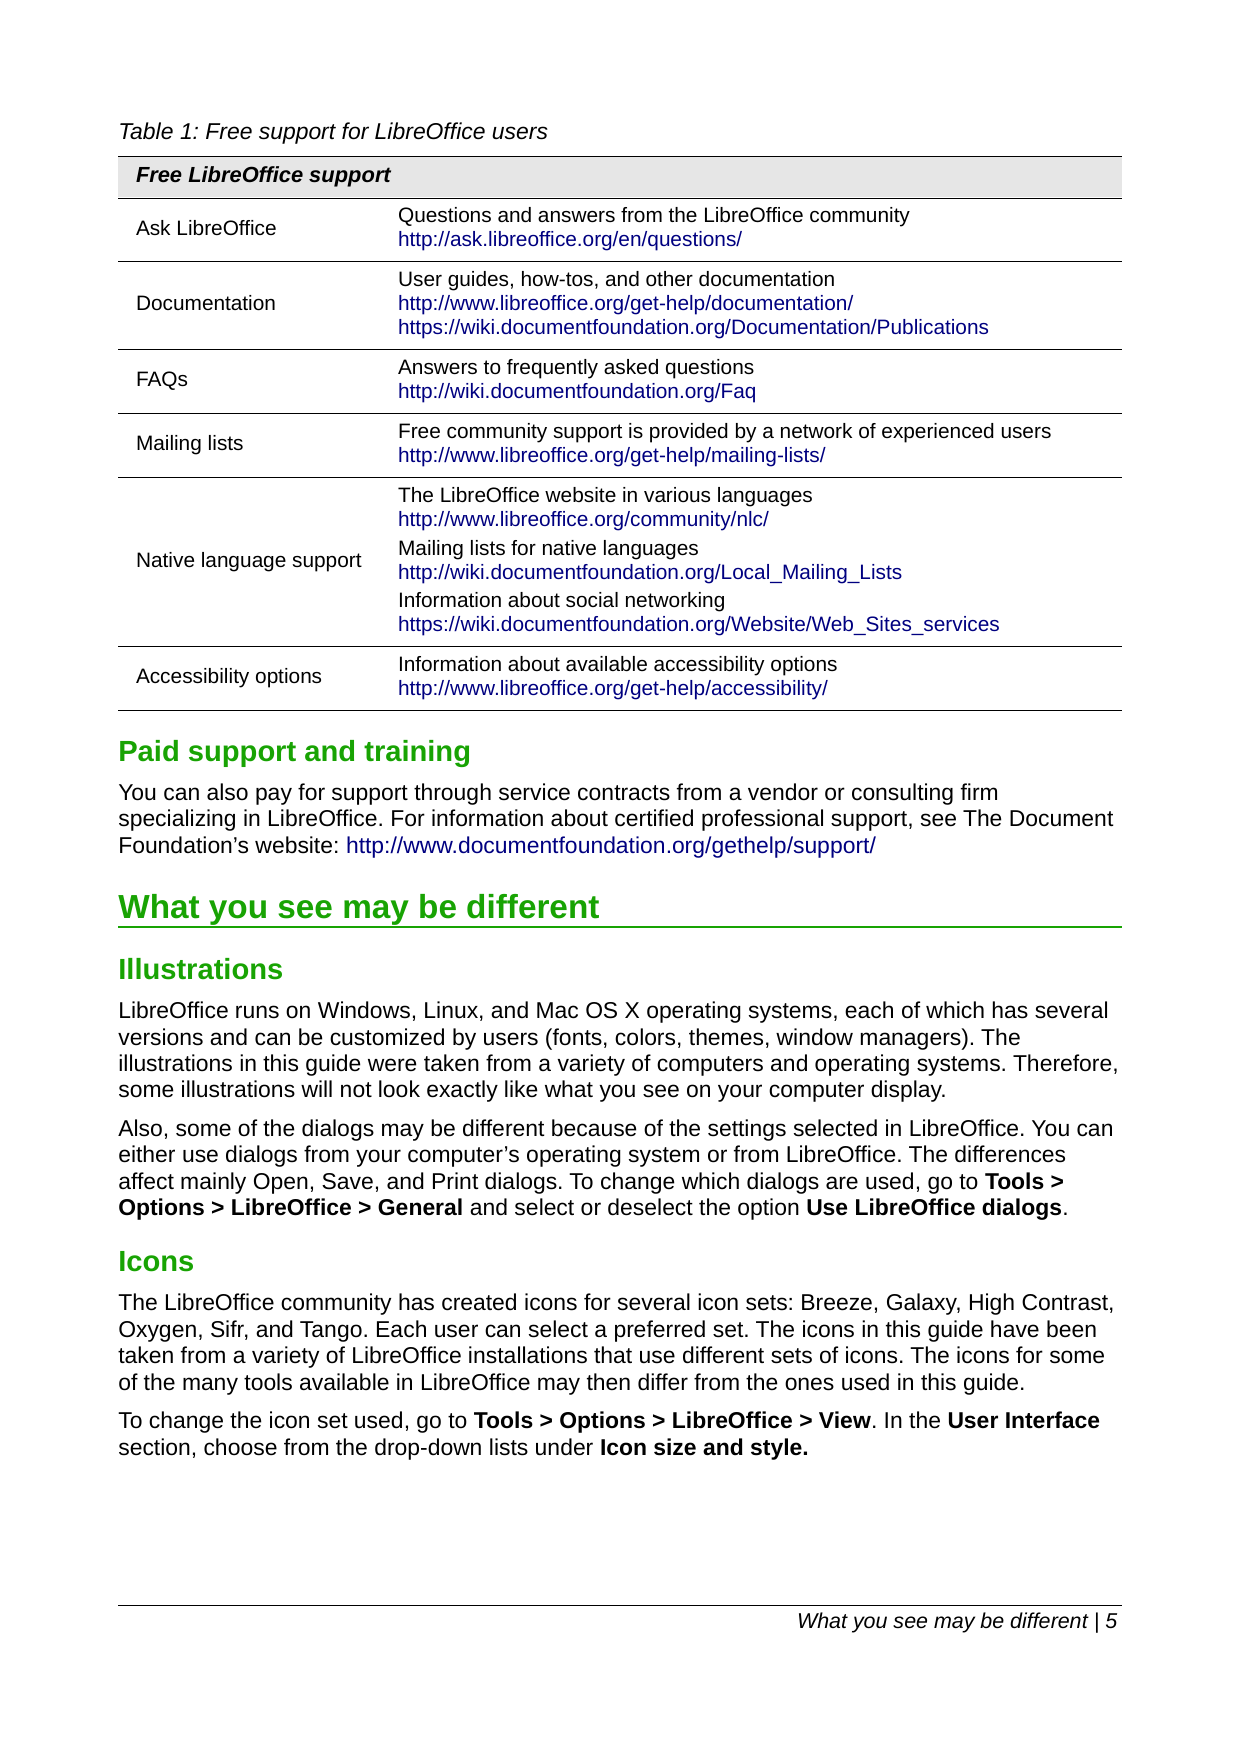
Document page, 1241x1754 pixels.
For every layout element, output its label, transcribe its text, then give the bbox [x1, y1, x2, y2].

table_cell Native language support [118, 478, 380, 646]
table_cell User guides, how-tos, and other documentation http://www.libreoffice.org/get-help/documentation/ https://wiki.documentfoundation.org/Documentation/Publications [380, 262, 1122, 349]
text You can also pay for support through service contracts from a vendor or consulting firm specializing in LibreOffice. For information about certified professional support, see The Document Foundation’s website: http://www.documentfoundation.org/gethelp/support/ [118, 779, 1122, 858]
text To change the icon set used, go to Tools > Options > LibreOffice > View. In the User Interface section, choose from the drop-down lists under Icon size and style. [118, 1407, 1122, 1460]
subtitle What you see may be different [118, 888, 1122, 926]
subtitle Illustrations [118, 952, 1122, 985]
table_cell Ask LibreOffice [118, 199, 380, 261]
table_cell Answers to frequently asked questions http://wiki.documentfoundation.org/Faq [380, 350, 1122, 413]
table_cell Mailing lists [118, 414, 380, 477]
subtitle Icons [118, 1244, 1122, 1278]
text The LibreOffice community has created icons for several icon sets: Breeze, Galaxy, High Contrast, Oxygen, Sifr, and Tango. Each user can select a preferred set. The icons in this guide have been taken from a variety of LibreOffice installations that use different sets of icons. The icons for some of the many tools available in LibreOffice may then differ from the ones used in this guide. [118, 1289, 1122, 1395]
table_cell Free community support is provided by a network of experienced users http://www.libreoffice.org/get-help/mailing-lists/ [380, 414, 1122, 477]
table_cell Accessibility options [118, 647, 380, 710]
table_cell Documentation [118, 262, 380, 349]
table_cell FAQs [118, 350, 380, 413]
table_header Free LibreOffice support [118, 157, 1122, 197]
text Table 1: Free support for LibreOffice users [118, 118, 1122, 144]
subtitle Paid support and training [118, 734, 1122, 767]
text LibreOffice runs on Windows, Linux, and Mac OS X operating systems, each of which has several versions and can be customized by users (fonts, colors, themes, window managers). The illustrations in this guide were taken from a variety of computers and operating systems. Therefore, some illustrations will not look exactly like what you see on your computer display. [118, 997, 1122, 1102]
table_cell Information about available accessibility options http://www.libreoffice.org/get-help/accessibility/ [380, 647, 1122, 710]
table_cell Questions and answers from the LibreOffice community http://ask.libreoffice.org/en/questions/ [380, 199, 1122, 261]
text Also, some of the dialogs may be different because of the settings selected in LibreOffice. You can either use dialogs from your computer’s operating system or from LibreOffice. The differences affect mainly Open, Save, and Print dialogs. To change which dialogs are used, go to Tools > Options > LibreOffice > General and select or deselect the option Use LibreOffice dialogs. [118, 1115, 1122, 1220]
table_cell The LibreOffice website in various languages http://www.libreoffice.org/community/nlc/ Mailing lists for native languages http://wiki.documentfoundation.org/Local_Mailing_Lists Information about social networking https://wiki.documentfoundation.org/Website/Web_Sites_services [380, 478, 1122, 646]
